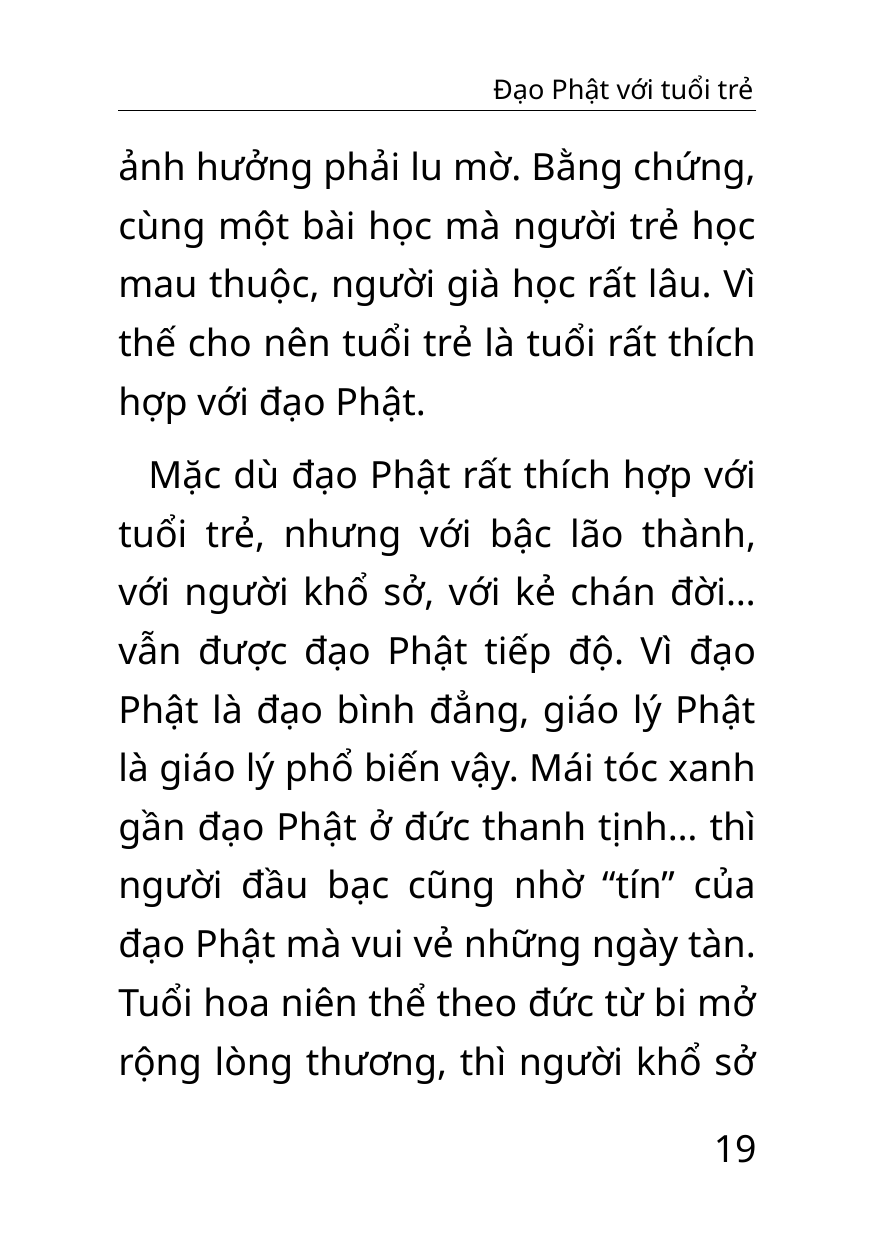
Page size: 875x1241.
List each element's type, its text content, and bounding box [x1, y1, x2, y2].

text Mặc dù đạo Phật rất thích hợp với tuổi trẻ, nhưng với bậc lão thành, với người khổ sở, với kẻ chán đời… vẫn được đạo Phật tiếp độ. Vì đạo Phật là đạo bình đẳng, giáo lý Phật là giáo lý phổ biến vậy. Mái tóc xanh gần đạo Phật ở đức thanh tịnh… thì người đầu bạc cũng nhờ “tín” của đạo Phật mà vui vẻ những ngày tàn. Tuổi hoa niên thể theo đức từ bi mở rộng lòng thương, thì người khổ sở [118, 448, 756, 1086]
text ảnh hưởng phải lu mờ. Bằng chứng, cùng một bài học mà người trẻ học mau thuộc, người già học rất lâu. Vì thế cho nên tuổi trẻ là tuổi rất thích hợp với đạo Phật. [118, 141, 756, 426]
